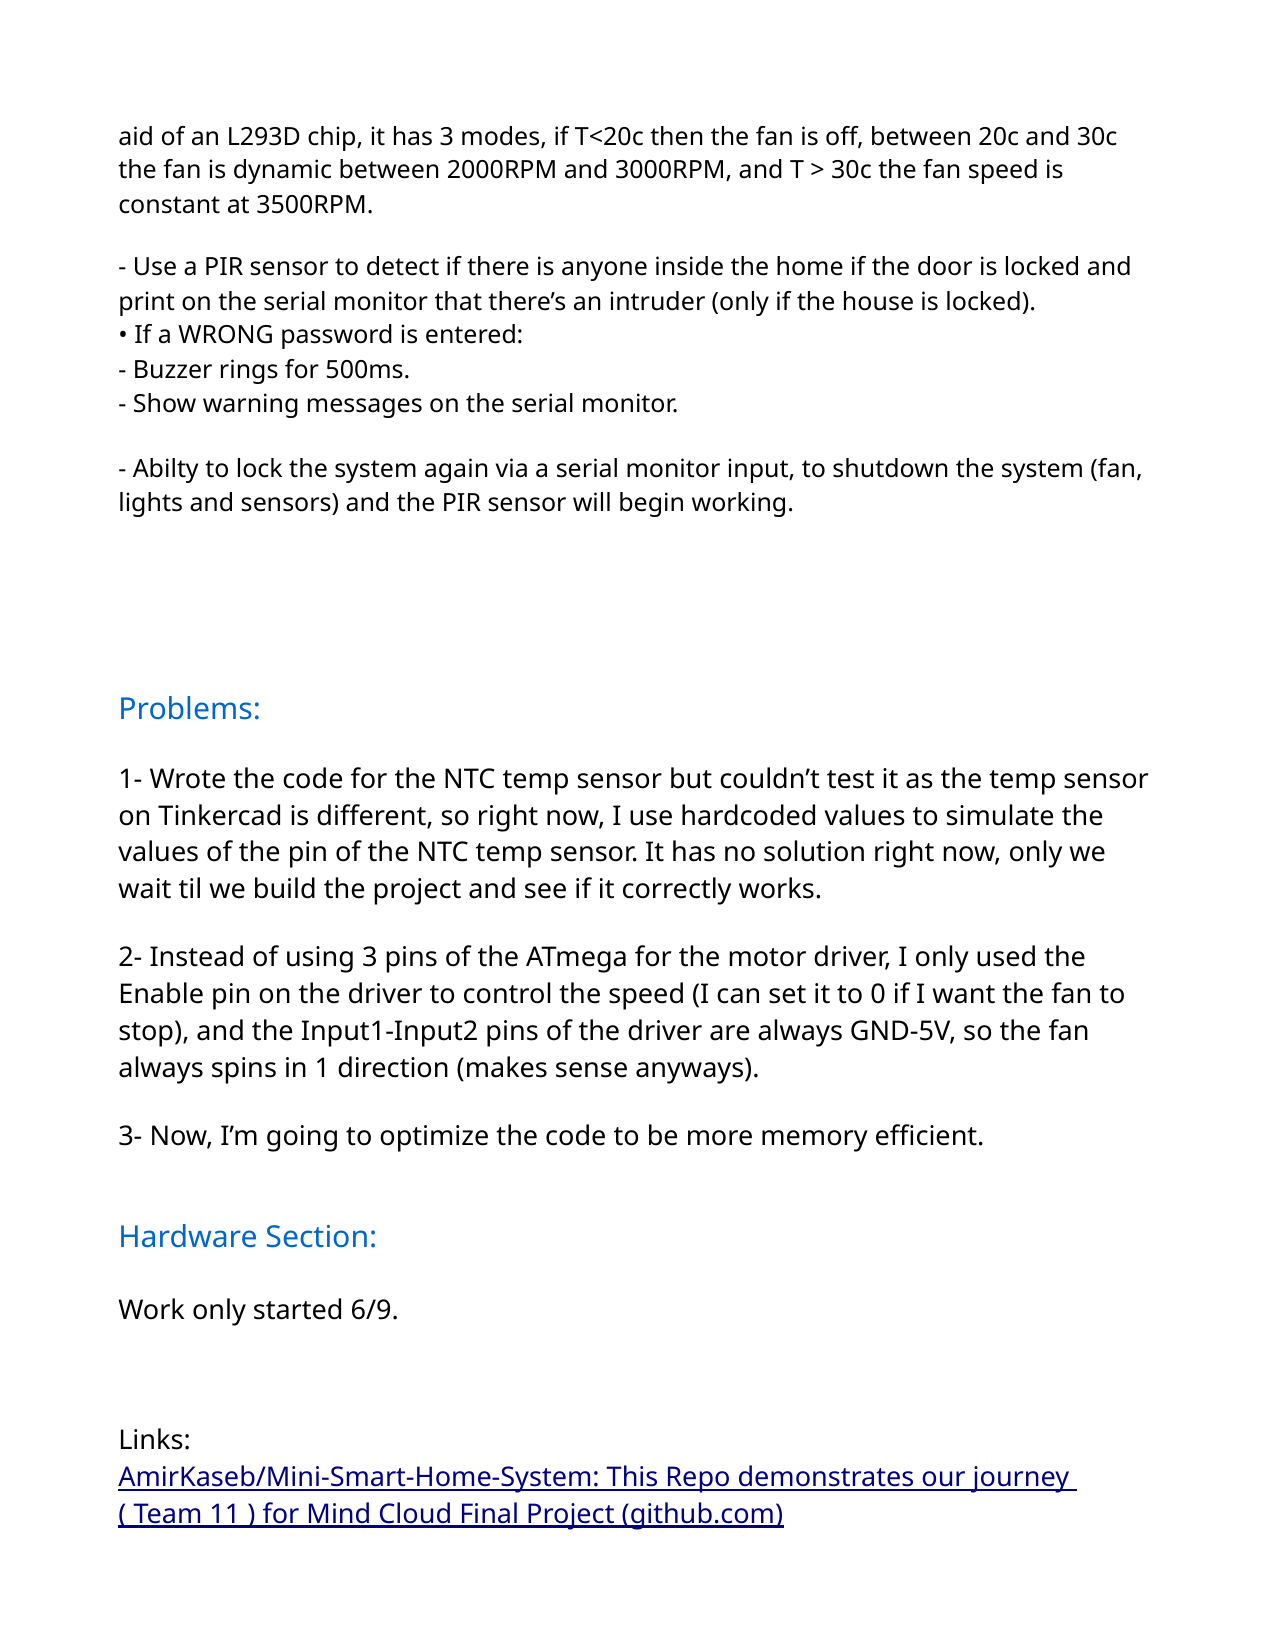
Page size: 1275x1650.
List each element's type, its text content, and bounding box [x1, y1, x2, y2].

text • If a WRONG password is entered: [118, 317, 1157, 351]
text aid of an L293D chip, it has 3 modes, if T<20c then the fan is off, between 20c and 30c the fan is dynamic between 2000RPM and 3000RPM, and T > 30c the fan speed is constant at 3500RPM. [118, 118, 1157, 220]
text Work only started 6/9. [118, 1290, 1157, 1327]
text Problems: [118, 687, 1157, 728]
text - Show warning messages on the serial monitor. [118, 385, 1157, 419]
text 3- Now, I’m going to optimize the code to be more memory efficient. [118, 1116, 1157, 1153]
text AmirKaseb/Mini-Smart-Home-System: This Repo demonstrates our journey ( Team 11 ) for Mind Cloud Final Project (github.com) [118, 1457, 1157, 1531]
text - Abilty to lock the system again via a serial monitor input, to shutdown the system (fan, lights and sensors) and the PIR sensor will begin working. [118, 451, 1157, 519]
text - Use a PIR sensor to detect if there is anyone inside the home if the door is locked and print on the serial monitor that there’s an intruder (only if the house is locked). [118, 249, 1157, 317]
text Links: [118, 1421, 1157, 1457]
text - Buzzer rings for 500ms. [118, 351, 1157, 385]
text 1- Wrote the code for the NTC temp sensor but couldn’t test it as the temp sensor on Tinkercad is different, so right now, I use hardcoded values to simulate the values of the pin of the NTC temp sensor. It has no solution right now, only we wait til we build the project and see if it correctly works. [118, 759, 1157, 907]
text Hardware Section: [118, 1216, 1157, 1290]
text 2- Instead of using 3 pins of the ATmega for the motor driver, I only used the Enable pin on the driver to control the speed (I can set it to 0 if I want the fan to stop), and the Input1-Input2 pins of the driver are always GND-5V, so the fan always spins in 1 direction (makes sense anyways). [118, 938, 1157, 1085]
